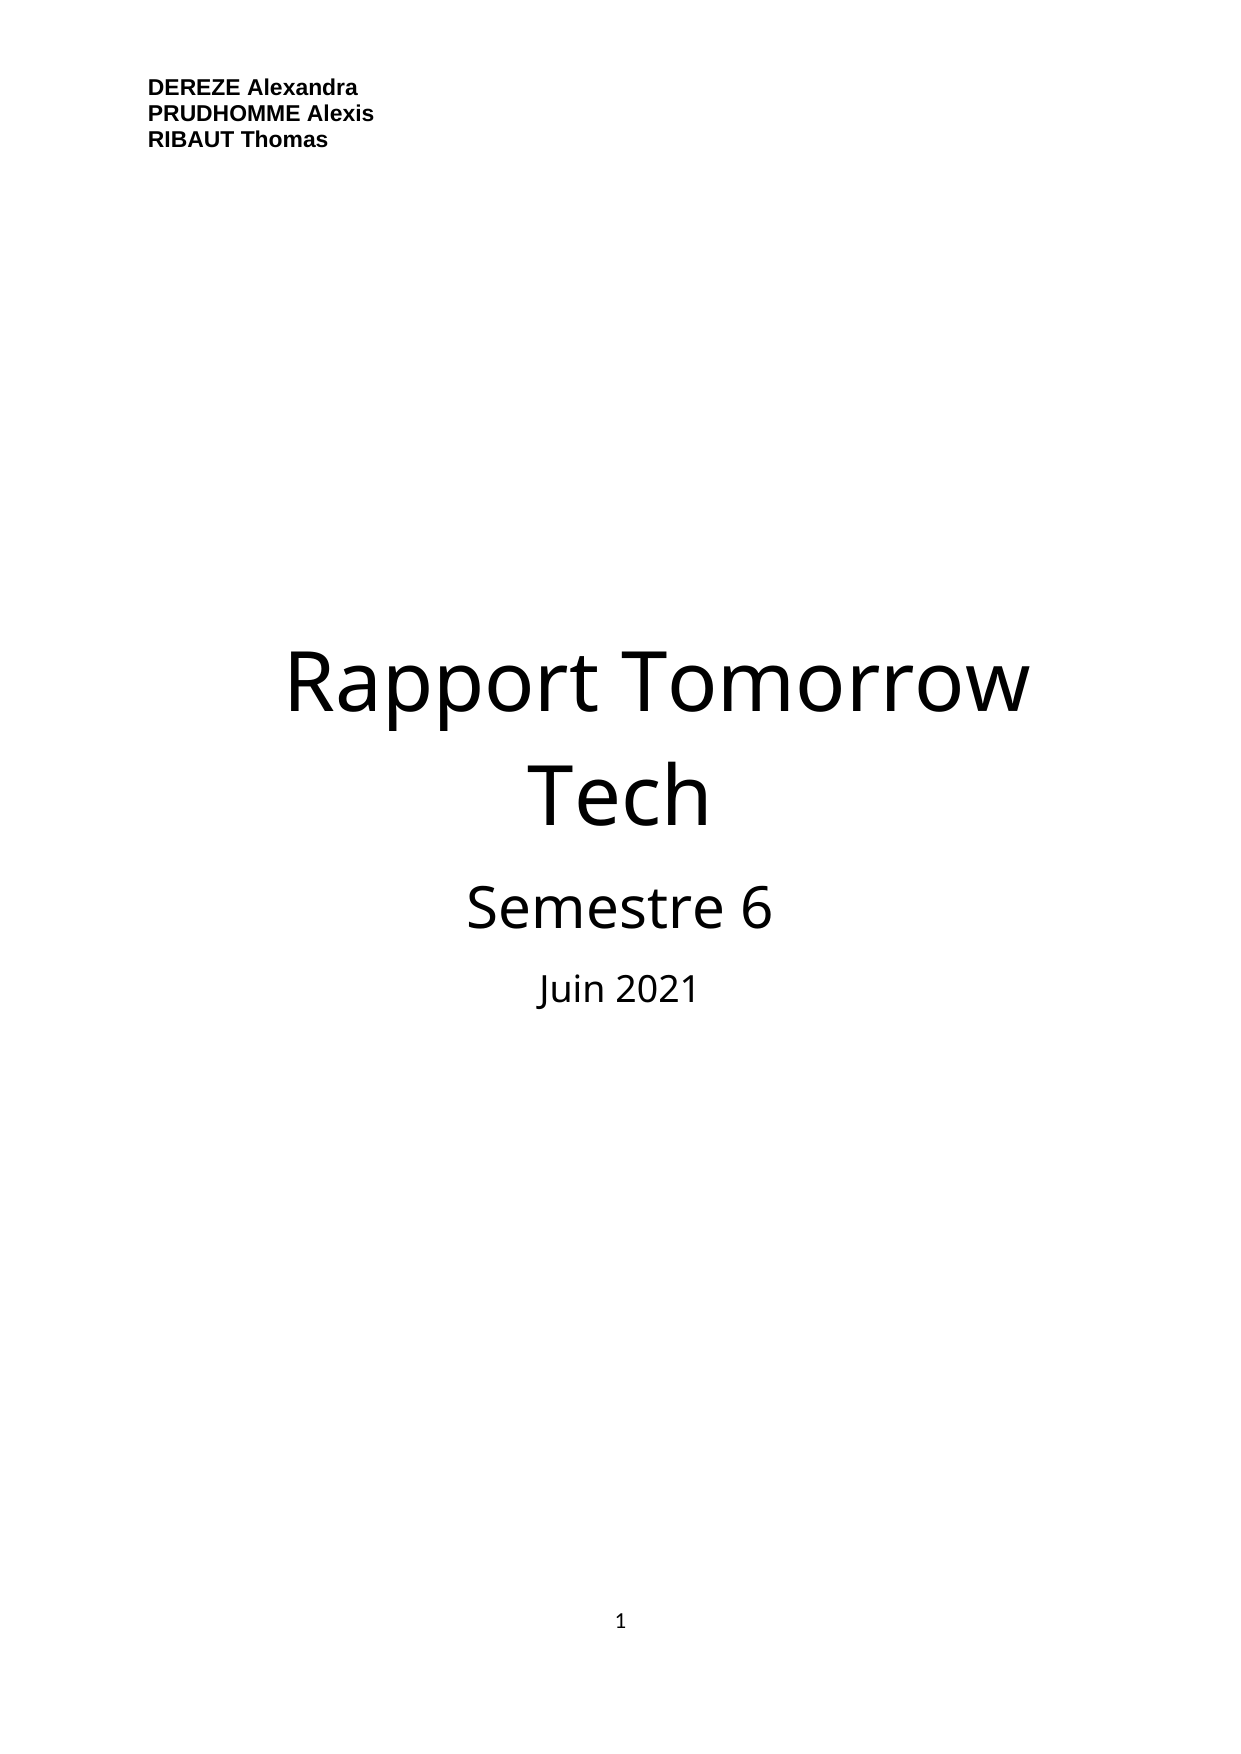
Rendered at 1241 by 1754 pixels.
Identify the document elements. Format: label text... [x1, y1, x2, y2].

text DEREZE Alexandra [148, 74, 1093, 100]
text Rapport Tomorrow Tech [148, 623, 1093, 850]
text RIBAUT Thomas [148, 126, 1093, 153]
text PRUDHOMME Alexis [148, 100, 1093, 126]
text Semestre 6 [148, 867, 1093, 946]
text Juin 2021 [148, 963, 1093, 1014]
